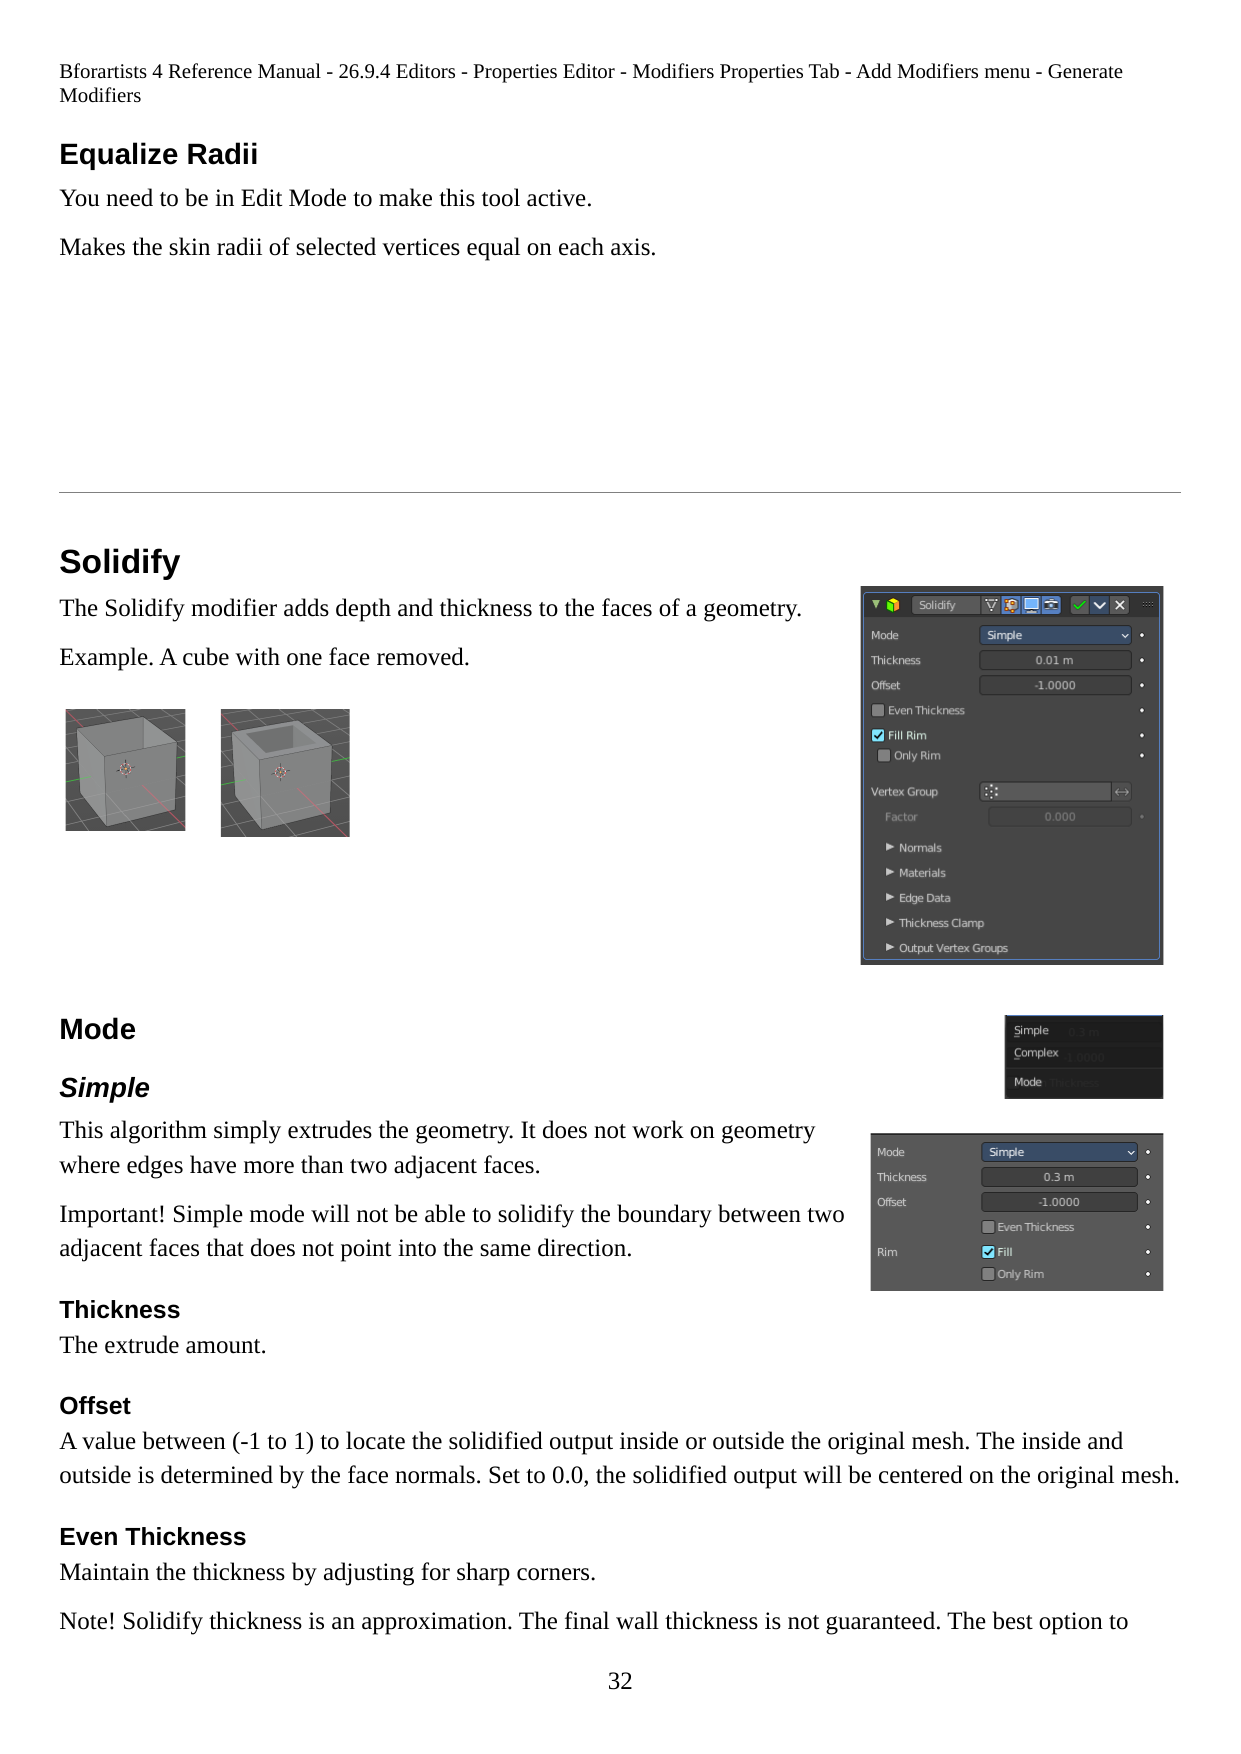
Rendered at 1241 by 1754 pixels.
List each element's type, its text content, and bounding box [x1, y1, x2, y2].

text The extrude amount. [59, 1330, 1181, 1358]
picture [65, 709, 186, 831]
subtitle Thickness [59, 1295, 1181, 1323]
picture [870, 1133, 1164, 1291]
text Makes the skin radii of selected vertices equal on each axis. [59, 232, 1181, 261]
picture [220, 709, 350, 837]
subtitle Offset [59, 1391, 1181, 1420]
text Important! Simple mode will not be able to solidify the boundary between two adjacent faces that does not point into the same direction. [59, 1199, 870, 1262]
text The Solidify modifier adds depth and thickness to the faces of a geometry. [59, 593, 860, 622]
text Maintain the thickness by adjusting for sharp corners. [59, 1557, 1181, 1586]
picture [1004, 1015, 1164, 1099]
text A value between (-1 to 1) to locate the solidified output inside or outside the original mesh. The inside and outside is determined by the face normals. Set to 0.0, the solidified output will be centered on the original mesh. [59, 1426, 1181, 1489]
subtitle Mode [59, 1012, 1181, 1046]
text This algorithm simply extrudes the geometry. It does not work on geometry where edges have more than two adjacent faces. [59, 1115, 1181, 1179]
subtitle Equalize Radii [59, 137, 1181, 170]
picture [860, 586, 1164, 965]
subtitle Solidify [59, 542, 1181, 581]
text Example. A cube with one face removed. [59, 642, 860, 671]
subtitle Even Thickness [59, 1522, 1181, 1551]
subtitle Simple [59, 1071, 1181, 1103]
text Note! Solidify thickness is an approximation. The final wall thickness is not guaranteed. The best option to [59, 1606, 1181, 1635]
text You need to be in Edit Mode to make this tool active. [59, 183, 1181, 212]
